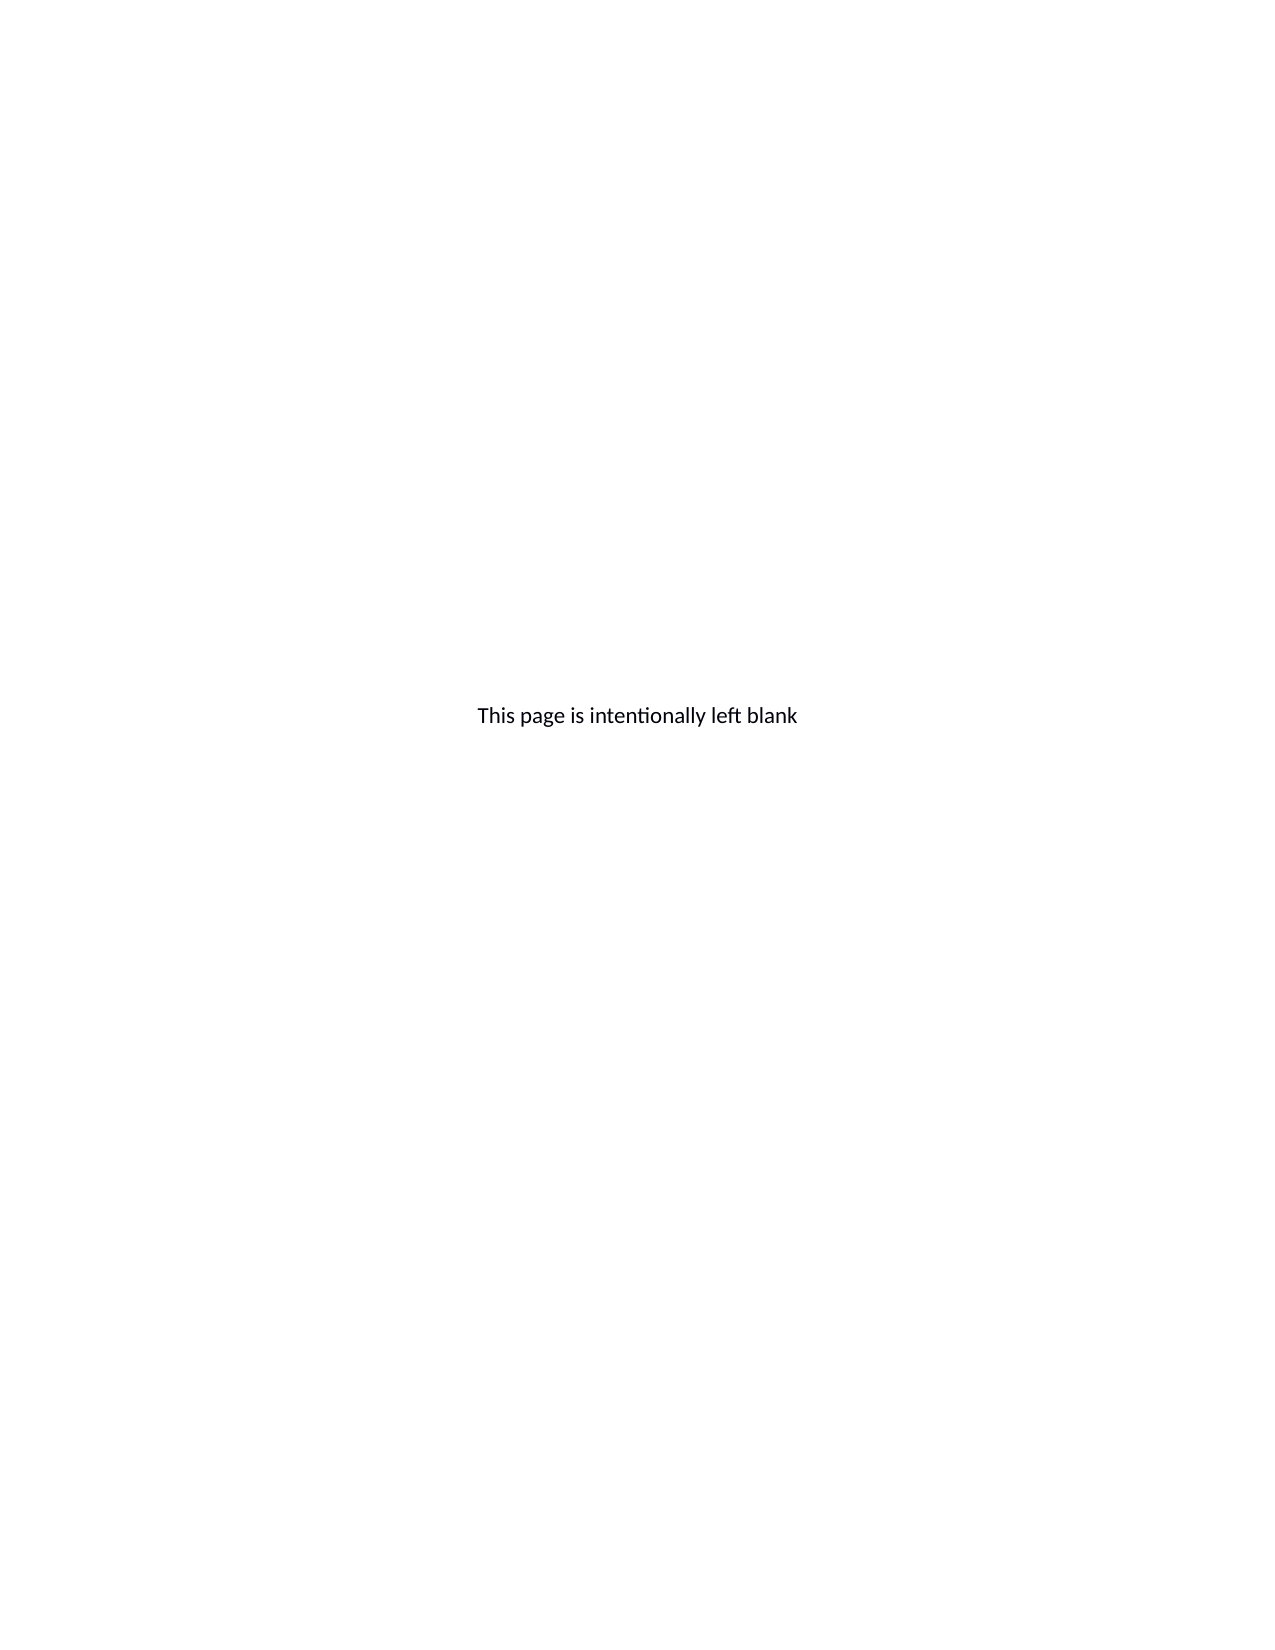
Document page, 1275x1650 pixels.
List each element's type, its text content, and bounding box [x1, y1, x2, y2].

text This page is intentionally left blank [118, 701, 1157, 729]
